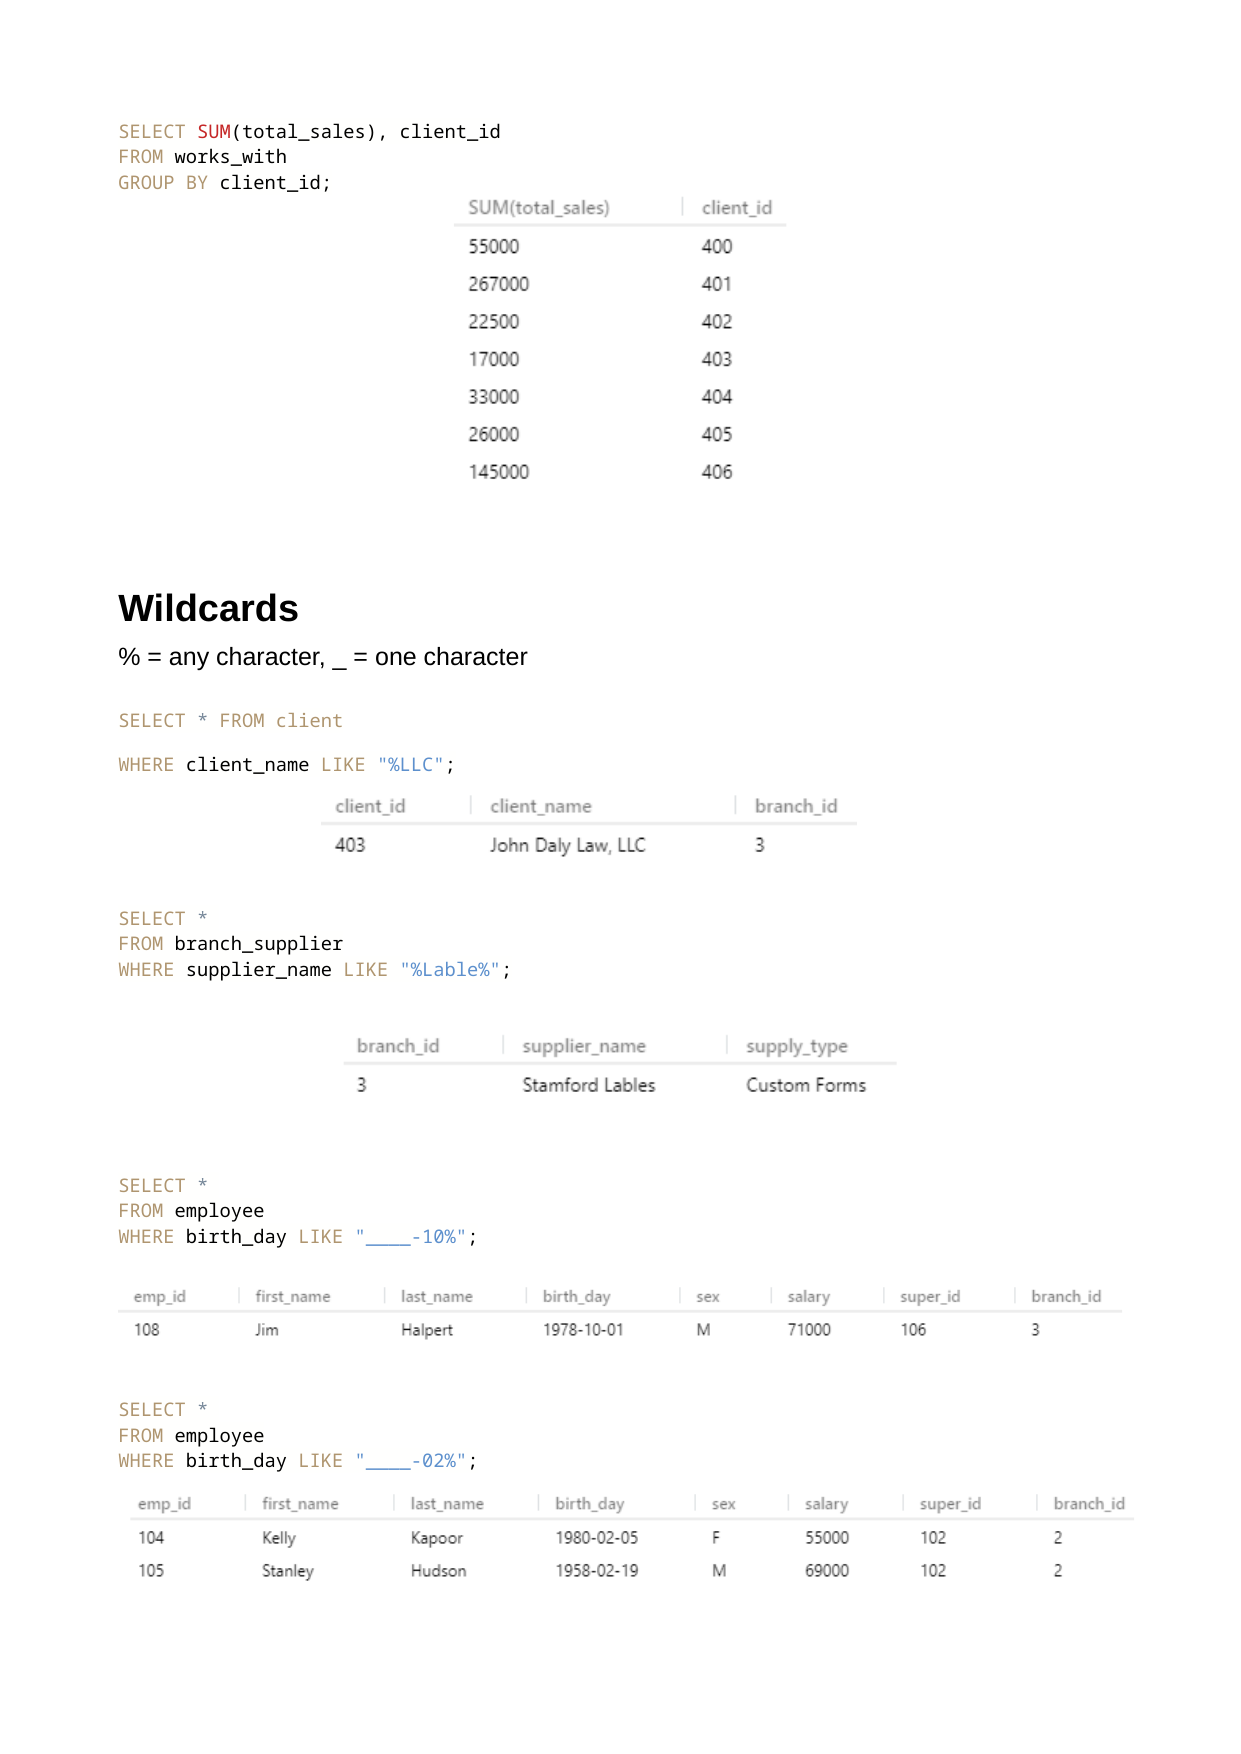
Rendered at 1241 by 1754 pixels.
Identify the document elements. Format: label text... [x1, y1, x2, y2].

text WHERE birth_day LIKE "____-10%"; [118, 1223, 1122, 1249]
text SELECT * [118, 1396, 1122, 1422]
picture [321, 794, 857, 863]
subtitle Wildcards [118, 586, 1122, 629]
text FROM works_with [118, 144, 1122, 169]
text FROM employee [118, 1422, 1122, 1447]
text SELECT * [118, 1172, 1122, 1198]
picture [343, 1029, 897, 1103]
text SELECT SUM(total_sales), client_id [118, 118, 1122, 144]
text WHERE client_name LIKE "%LLC"; [118, 751, 1122, 777]
text FROM branch_supplier [118, 931, 1122, 956]
text WHERE supplier_name LIKE "%Lable%"; [118, 956, 1122, 982]
picture [118, 1282, 1123, 1345]
text SELECT * [118, 905, 1122, 931]
text % = any character, _ = one character SELECT * FROM client [118, 642, 1122, 733]
text FROM employee [118, 1198, 1122, 1223]
picture [453, 194, 787, 490]
text GROUP BY client_id; [118, 169, 1122, 195]
picture [130, 1493, 1135, 1589]
text WHERE birth_day LIKE "____-02%"; [118, 1447, 1122, 1473]
